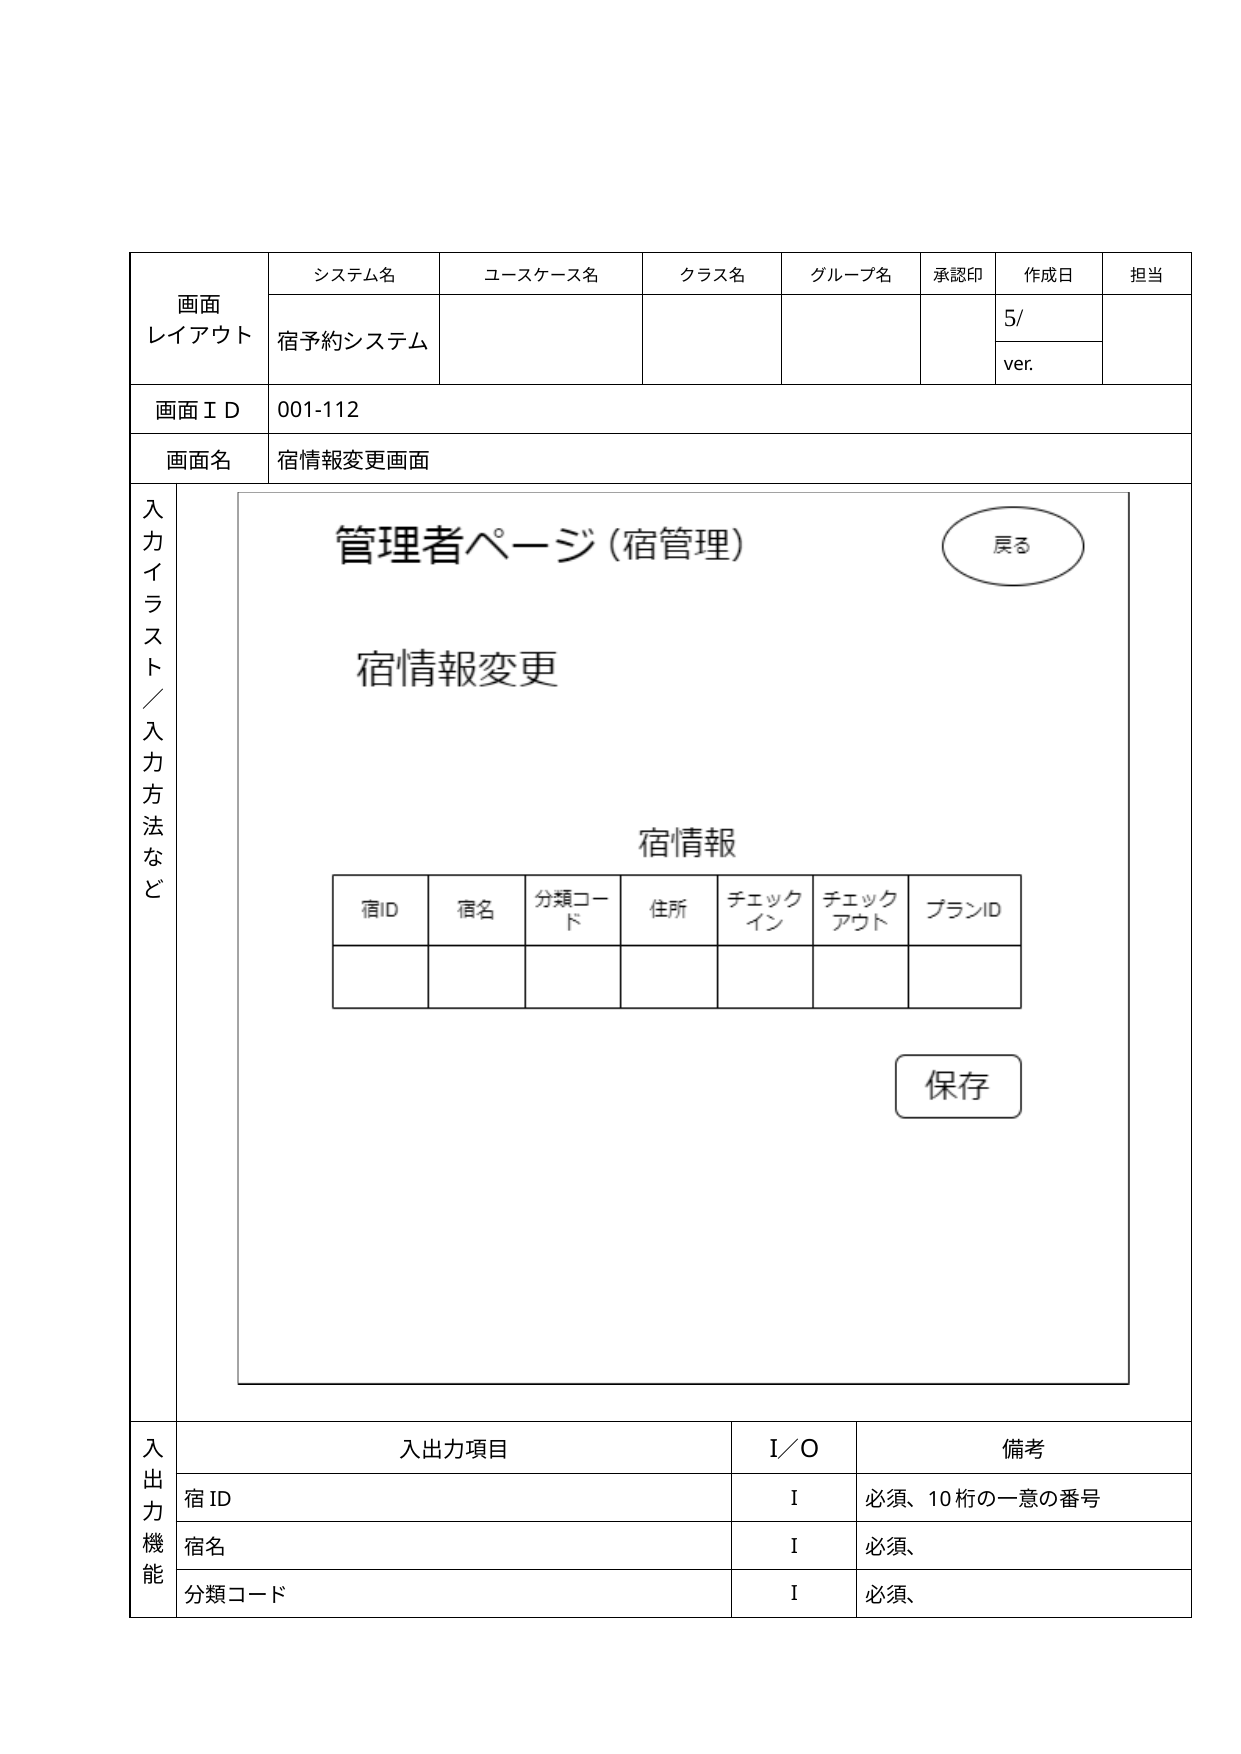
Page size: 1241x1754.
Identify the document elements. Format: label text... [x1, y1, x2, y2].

table_header システム名 [269, 253, 439, 294]
table_cell I [732, 1570, 856, 1617]
table_cell 必須、10桁の一意の番号 [857, 1474, 1191, 1521]
table_header グループ名 [782, 253, 920, 294]
table_header クラス名 [643, 253, 781, 294]
table_cell [1103, 295, 1191, 384]
table_cell 入出力項目 [177, 1422, 731, 1473]
table_cell 宿予約システム [269, 295, 439, 384]
table_header ユースケース名 [440, 253, 642, 294]
table_cell 画面ＩＤ [131, 385, 268, 433]
table_cell I／O [732, 1422, 856, 1473]
table_header 担当 [1103, 253, 1191, 294]
table_cell I [732, 1474, 856, 1521]
picture [237, 492, 1130, 1385]
table_cell 入出力機能 [131, 1422, 176, 1617]
table_cell 宿情報変更画面 [269, 434, 1191, 483]
table_header 画面 レイアウト [131, 253, 268, 384]
table_cell 画面名 [131, 434, 268, 483]
table_cell 宿名 [177, 1522, 731, 1569]
table_cell [177, 484, 1191, 1421]
table_header 作成日 [996, 253, 1102, 294]
table_cell [440, 295, 642, 384]
table_cell ver. [996, 342, 1102, 384]
table_cell 宿ID [177, 1474, 731, 1521]
table_cell 001-112 [269, 385, 1191, 433]
table_cell 備考 [857, 1422, 1191, 1473]
table_cell 必須、 [857, 1570, 1191, 1617]
table_header 承認印 [921, 253, 995, 294]
table_cell 必須、 [857, 1522, 1191, 1569]
table_cell [921, 295, 995, 384]
table_cell 入力イラスト／入力方法など [131, 484, 176, 1421]
table_cell [643, 295, 781, 384]
table_cell I [732, 1522, 856, 1569]
table_cell 分類コード [177, 1570, 731, 1617]
table_cell 5/ [996, 295, 1102, 341]
table_cell [782, 295, 920, 384]
